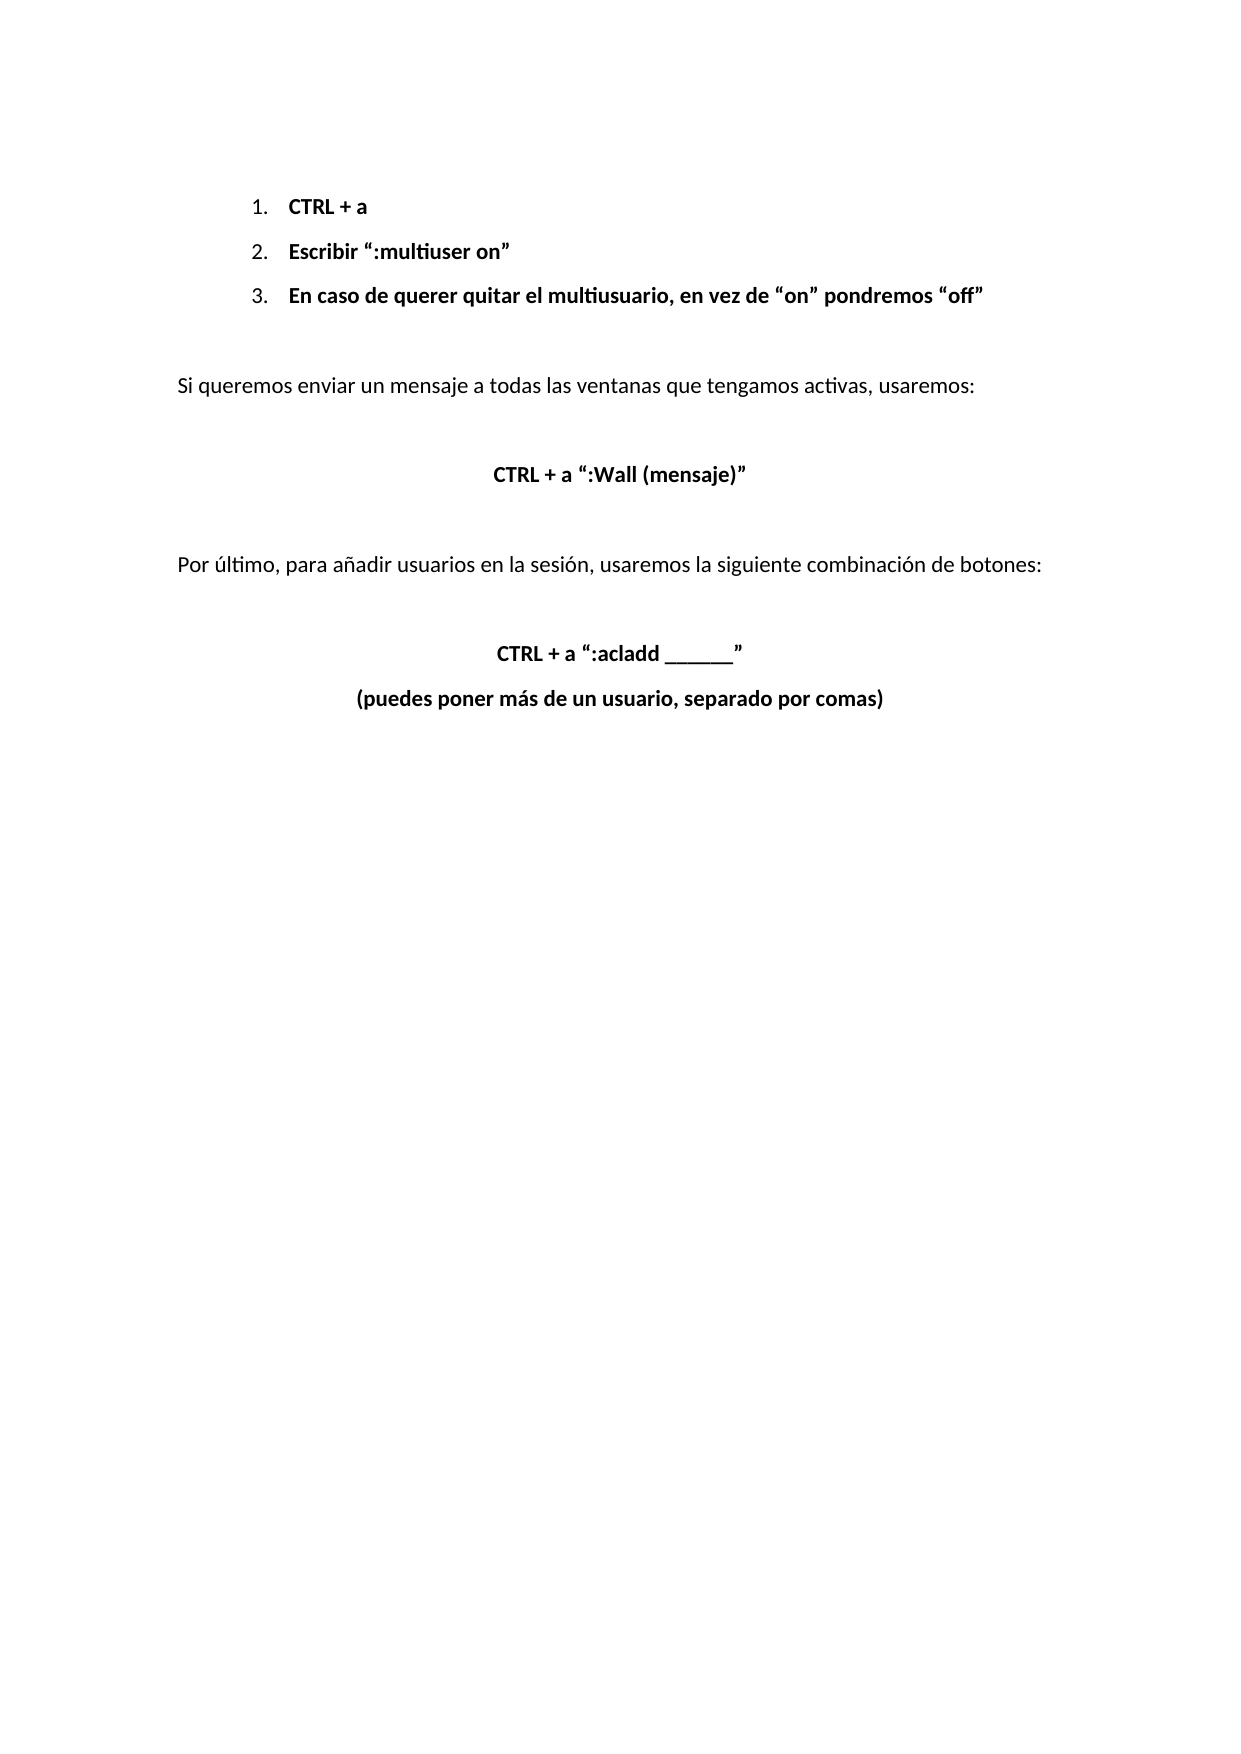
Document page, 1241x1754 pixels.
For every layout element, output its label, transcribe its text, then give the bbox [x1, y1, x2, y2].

text (puedes poner más de un usuario, separado por comas) [177, 684, 1063, 712]
list Escribir “:multiuser on” [251, 237, 1063, 265]
text CTRL + a “:acladd ______” [177, 639, 1063, 667]
list En caso de querer quitar el multiusuario, en vez de “on” pondremos “off” [251, 282, 1063, 310]
text Por último, para añadir usuarios en la sesión, usaremos la siguiente combinación de botones: [177, 550, 1063, 578]
list CTRL + a [251, 192, 1063, 220]
text CTRL + a “:Wall (mensaje)” [177, 460, 1063, 488]
text Si queremos enviar un mensaje a todas las ventanas que tengamos activas, usaremos: [177, 371, 1063, 399]
